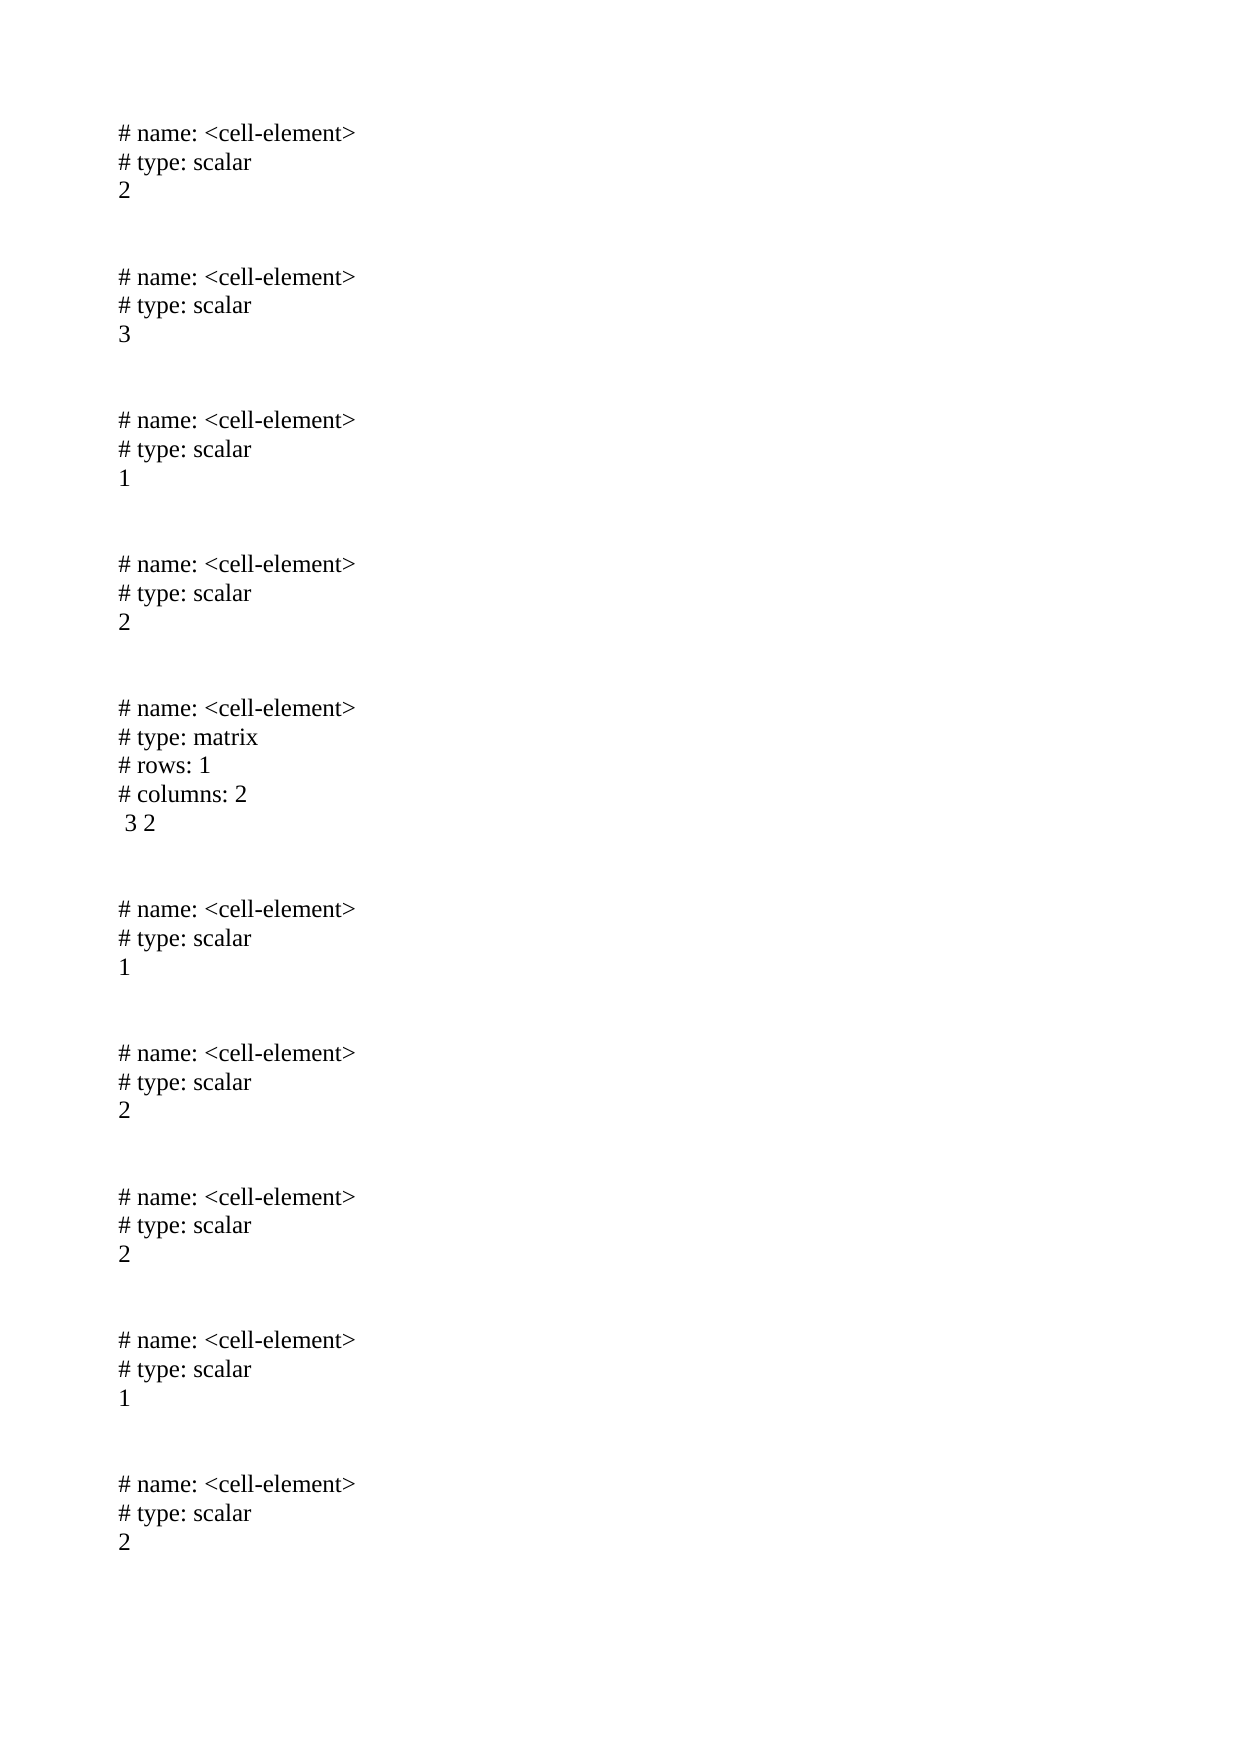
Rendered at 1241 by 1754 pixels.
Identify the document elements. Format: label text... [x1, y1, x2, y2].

text # type: matrix [118, 722, 1122, 751]
text # name: <cell-element> [118, 693, 1122, 722]
text # type: scalar [118, 434, 1122, 463]
text 2 [118, 1239, 1122, 1268]
text 2 [118, 607, 1122, 636]
text # columns: 2 [118, 779, 1122, 808]
text # type: scalar [118, 1354, 1122, 1383]
text 3 2 [118, 808, 1122, 837]
text # name: <cell-element> [118, 1182, 1122, 1211]
text # type: scalar [118, 923, 1122, 952]
text 1 [118, 952, 1122, 981]
text # rows: 1 [118, 751, 1122, 779]
text # type: scalar [118, 1498, 1122, 1527]
text 2 [118, 1527, 1122, 1556]
text 1 [118, 1383, 1122, 1412]
text # type: scalar [118, 1067, 1122, 1096]
text 2 [118, 1096, 1122, 1124]
text 2 [118, 176, 1122, 204]
text # name: <cell-element> [118, 894, 1122, 923]
text 3 [118, 319, 1122, 348]
text # name: <cell-element> [118, 1326, 1122, 1354]
text # name: <cell-element> [118, 406, 1122, 434]
text # type: scalar [118, 291, 1122, 319]
text # name: <cell-element> [118, 262, 1122, 291]
text # name: <cell-element> [118, 549, 1122, 578]
text # name: <cell-element> [118, 1469, 1122, 1498]
text 1 [118, 463, 1122, 492]
text # type: scalar [118, 578, 1122, 607]
text # type: scalar [118, 147, 1122, 176]
text # type: scalar [118, 1211, 1122, 1239]
text # name: <cell-element> [118, 118, 1122, 147]
text # name: <cell-element> [118, 1038, 1122, 1067]
